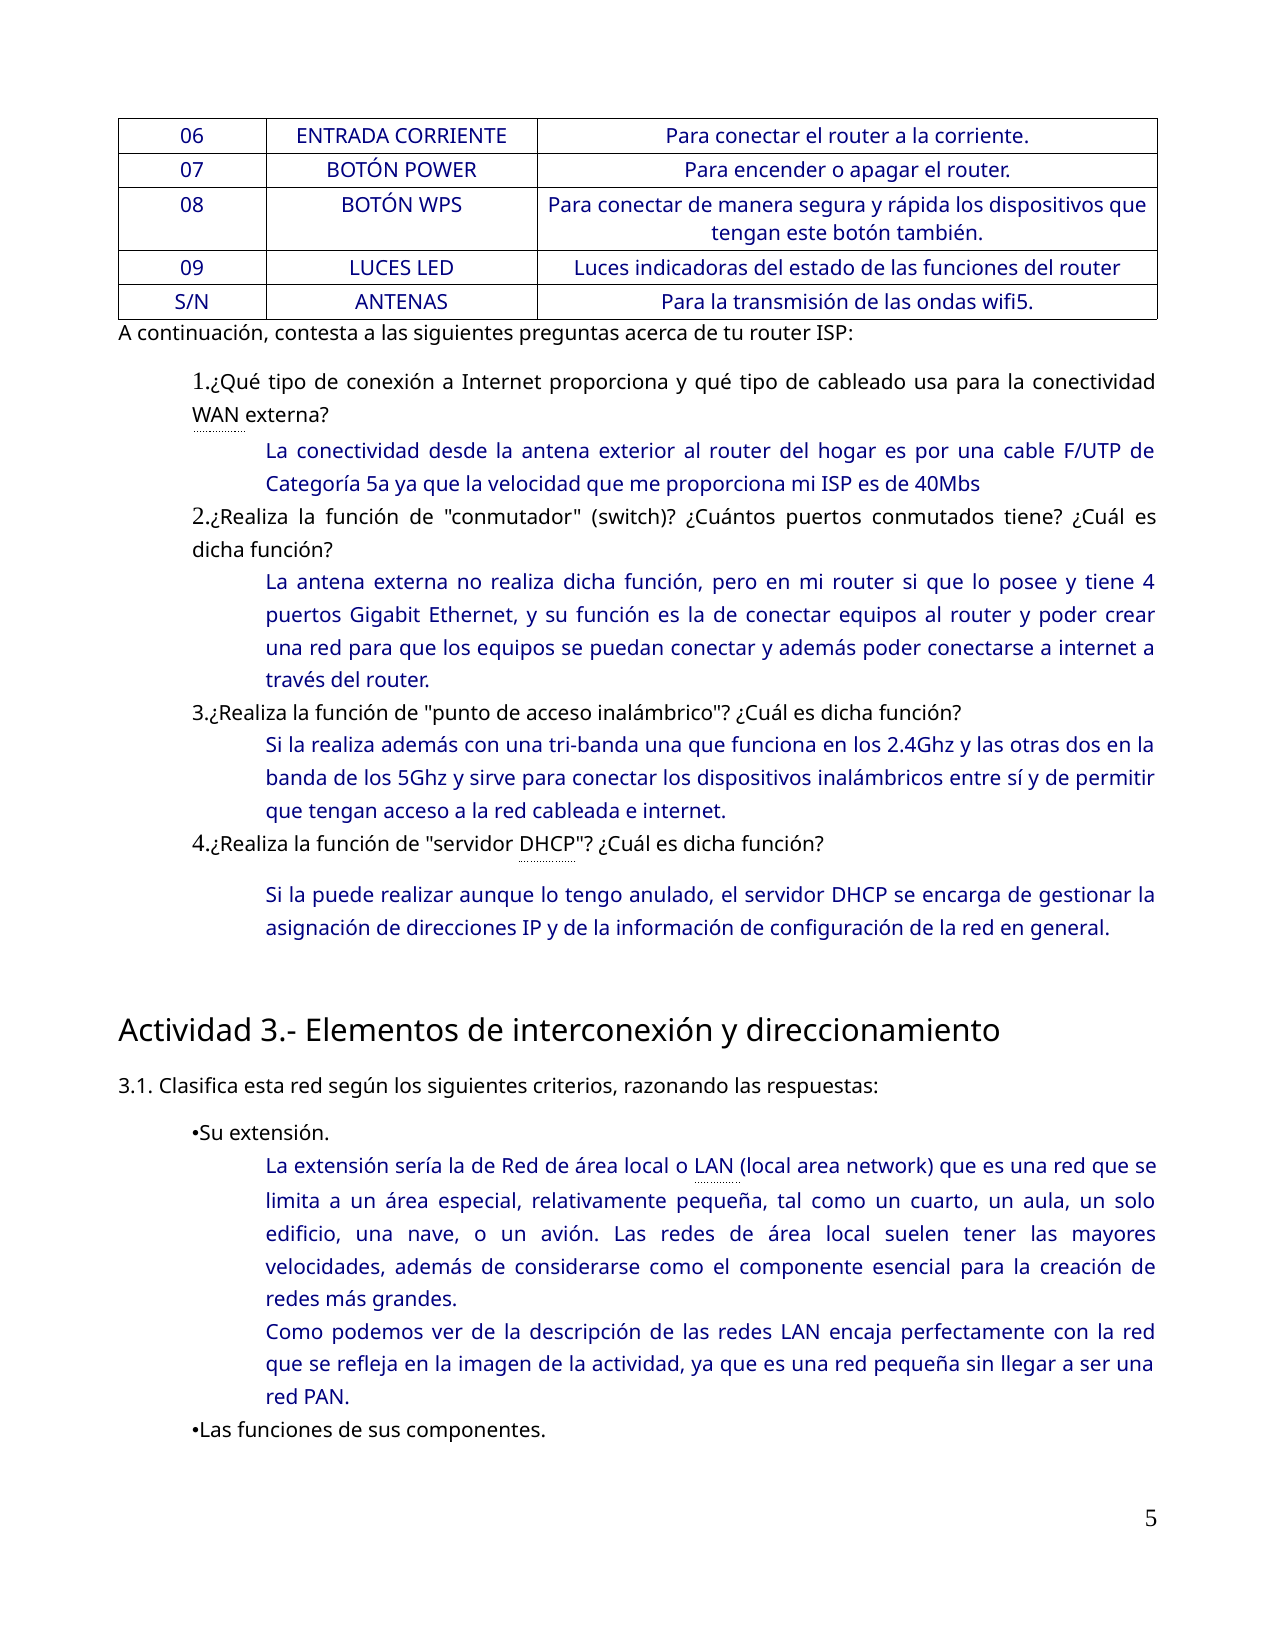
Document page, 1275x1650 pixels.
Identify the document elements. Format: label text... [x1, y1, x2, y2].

list Si la puede realizar aunque lo tengo anulado, el servidor DHCP se encarga de gestionar la asignación de direcciones IP y de la información de configuración de la red en general. [236, 880, 1157, 941]
table_cell ENTRADA CORRIENTE [267, 119, 537, 152]
table_cell 06 [119, 119, 266, 152]
table_cell Para encender o apagar el router. [538, 154, 1157, 187]
table_cell 09 [119, 251, 266, 284]
table_cell 08 [119, 188, 266, 250]
table_cell ANTENAS [267, 285, 537, 318]
table_cell Luces indicadoras del estado de las funciones del router [538, 251, 1157, 284]
list ¿Realiza la función de "servidor DHCP"? ¿Cuál es dicha función? [118, 828, 1157, 861]
table_cell LUCES LED [267, 251, 537, 284]
table_cell BOTÓN WPS [267, 188, 537, 250]
text 3.1. Clasifica esta red según los siguientes criterios, razonando las respuestas: [118, 1071, 1157, 1099]
text Actividad 3.- Elementos de interconexión y direccionamiento [118, 1008, 1157, 1050]
text A continuación, contesta a las siguientes preguntas acerca de tu router ISP: [118, 320, 1157, 347]
list Como podemos ver de la descripción de las redes LAN encaja perfectamente con la red que se refleja en la imagen de la actividad, ya que es una red pequeña sin llegar a ser una red PAN. [236, 1317, 1157, 1411]
list La antena externa no realiza dicha función, pero en mi router si que lo posee y tiene 4 puertos Gigabit Ethernet, y su función es la de conectar equipos al router y poder crear una red para que los equipos se puedan conectar y además poder conectarse a internet a través del router. [236, 567, 1157, 694]
table_cell Para conectar de manera segura y rápida los dispositivos que tengan este botón también. [538, 188, 1157, 250]
table_cell BOTÓN POWER [267, 154, 537, 187]
list La extensión sería la de Red de área local o LAN (local area network) que es una red que se limita a un área especial, relativamente pequeña, tal como un cuarto, un aula, un solo edificio, una nave, o un avión. Las redes de área local suelen tener las mayores velocidades, además de considerarse como el componente esencial para la creación de redes más grandes. [236, 1151, 1157, 1313]
list Su extensión. [118, 1118, 1157, 1147]
table_cell S/N [119, 285, 266, 318]
list La conectividad desde la antena exterior al router del hogar es por una cable F/UTP de Categoría 5a ya que la velocidad que me proporciona mi ISP es de 40Mbs [236, 436, 1157, 497]
list Las funciones de sus componentes. [118, 1415, 1157, 1443]
list ¿Qué tipo de conexión a Internet proporciona y qué tipo de cableado usa para la conectividad WAN externa? [118, 366, 1157, 431]
table_cell 07 [119, 154, 266, 187]
table_cell Para la transmisión de las ondas wifi5. [538, 285, 1157, 318]
list ¿Realiza la función de "punto de acceso inalámbrico"? ¿Cuál es dicha función? [118, 698, 1157, 726]
list ¿Realiza la función de "conmutador" (switch)? ¿Cuántos puertos conmutados tiene? ¿Cuál es dicha función? [118, 501, 1157, 563]
list Si la realiza además con una tri-banda una que funciona en los 2.4Ghz y las otras dos en la banda de los 5Ghz y sirve para conectar los dispositivos inalámbricos entre sí y de permitir que tengan acceso a la red cableada e internet. [236, 731, 1157, 824]
table_cell Para conectar el router a la corriente. [538, 119, 1157, 152]
